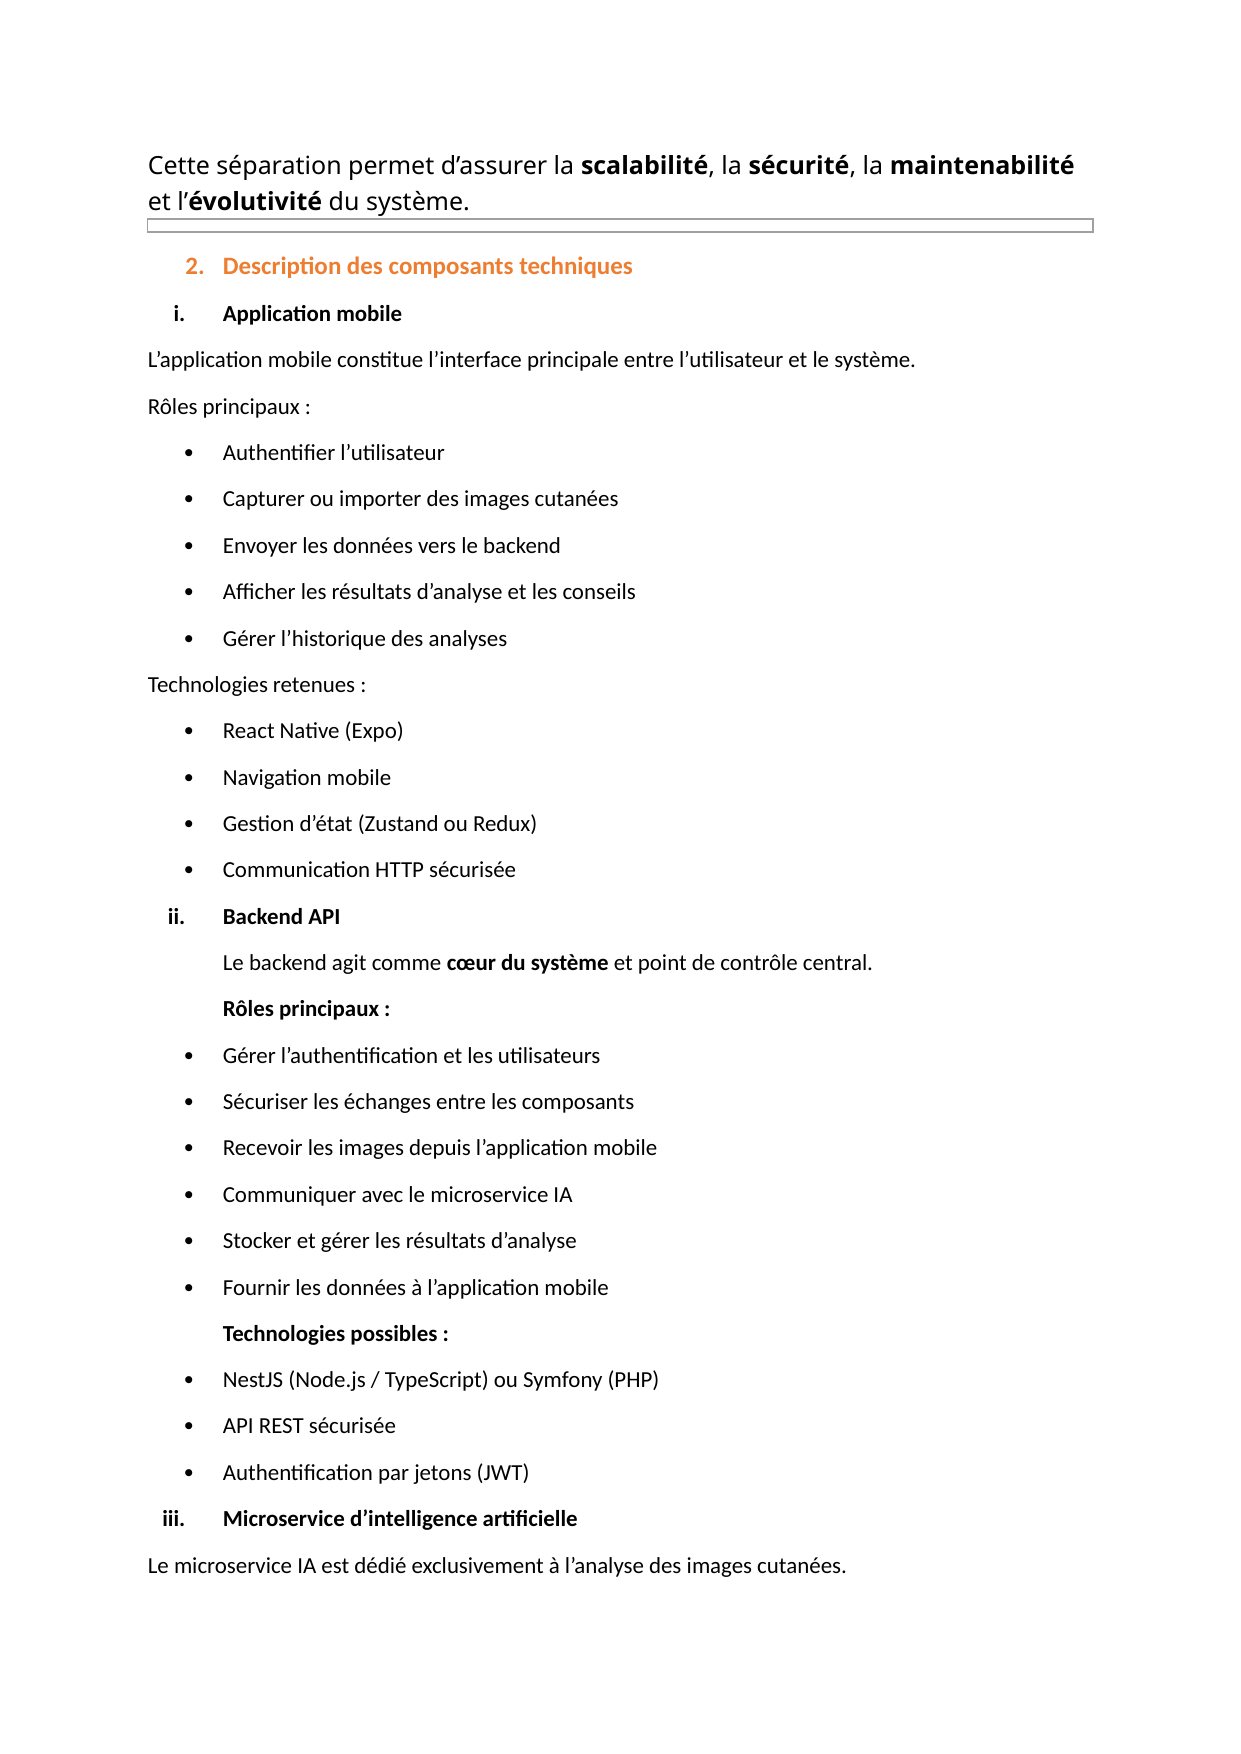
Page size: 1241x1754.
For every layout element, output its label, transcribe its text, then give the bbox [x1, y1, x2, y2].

list Communication HTTP sécurisée [185, 855, 1093, 883]
text Rôles principaux : [148, 392, 1093, 420]
list Stocker et gérer les résultats d’analyse [185, 1226, 1093, 1254]
list Description des composants techniques [185, 250, 1093, 281]
list Envoyer les données vers le backend [185, 531, 1093, 559]
list NestJS (Node.js / TypeScript) ou Symfony (PHP) [185, 1365, 1093, 1393]
list Fournir les données à l’application mobile [185, 1273, 1093, 1301]
list Backend API [185, 902, 1093, 930]
list Gestion d’état (Zustand ou Redux) [185, 809, 1093, 837]
list React Native (Expo) [185, 716, 1093, 744]
list Capturer ou importer des images cutanées [185, 484, 1093, 513]
text Le backend agit comme cœur du système et point de contrôle central. [223, 948, 1093, 976]
text Le microservice IA est dédié exclusivement à l’analyse des images cutanées. [148, 1551, 1093, 1579]
text L’application mobile constitue l’interface principale entre l’utilisateur et le système. [148, 346, 1093, 373]
text [148, 220, 1092, 231]
list Authentification par jetons (JWT) [185, 1458, 1093, 1486]
list Gérer l’historique des analyses [185, 624, 1093, 652]
text Cette séparation permet d’assurer la scalabilité, la sécurité, la maintenabilité et l’évolutivité du système. [148, 148, 1093, 218]
list Communiquer avec le microservice IA [185, 1180, 1093, 1208]
list Afficher les résultats d’analyse et les conseils [185, 577, 1093, 605]
text Rôles principaux : [223, 994, 1093, 1022]
list API REST sécurisée [185, 1412, 1093, 1440]
text Technologies retenues : [148, 670, 1093, 698]
list Application mobile [185, 299, 1093, 327]
list Navigation mobile [185, 763, 1093, 791]
list Recevoir les images depuis l’application mobile [185, 1133, 1093, 1162]
list Sécuriser les échanges entre les composants [185, 1087, 1093, 1115]
text Technologies possibles : [223, 1319, 1093, 1347]
list Gérer l’authentification et les utilisateurs [185, 1041, 1093, 1069]
list Authentifier l’utilisateur [185, 438, 1093, 466]
list Microservice d’intelligence artificielle [185, 1504, 1093, 1532]
